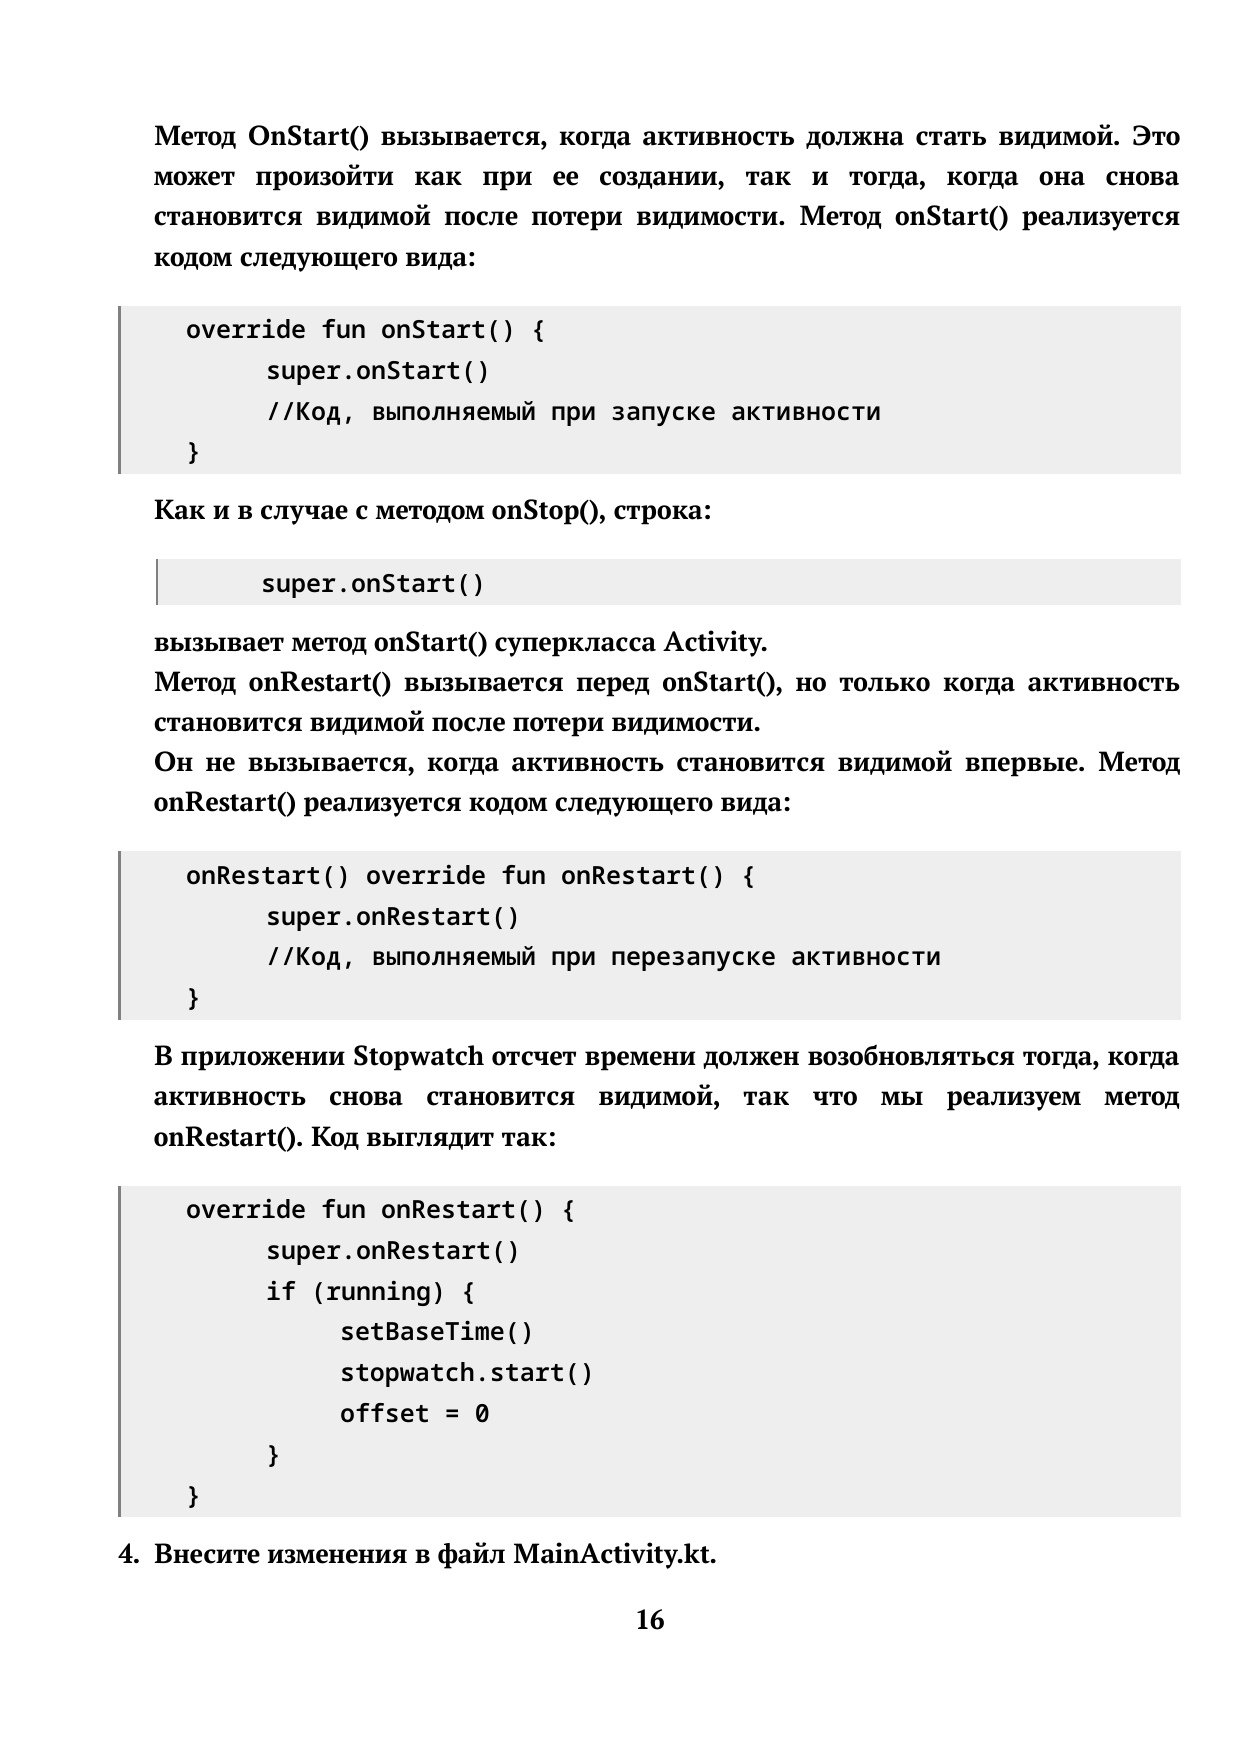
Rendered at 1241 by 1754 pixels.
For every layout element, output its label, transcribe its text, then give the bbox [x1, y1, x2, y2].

list Метод onRestart() вызывается перед onStart(), но только когда активность становится видимой после потери видимости. [118, 664, 1181, 738]
text setBaseTime() [121, 1308, 1181, 1348]
text stopwatch.start() [121, 1349, 1181, 1389]
text offset = 0 [121, 1390, 1181, 1430]
text if (running) { [121, 1267, 1181, 1307]
text override fun onStart() { [121, 306, 1181, 346]
text onRestart() override fun onRestart() { [121, 851, 1181, 891]
text override fun onRestart() { [121, 1186, 1181, 1226]
text } [121, 1471, 1181, 1517]
text super.onRestart() [121, 1226, 1181, 1266]
text //Код, выполняемый при перезапуске активности [121, 933, 1181, 973]
list Метод OnStart() вызывается, когда активность должна стать видимой. Это может произойти как при ее создании, так и тогда, когда она снова становится видимой после потери видимости. Метод onStart() реализуется кодом следующего вида: [118, 118, 1181, 272]
text super.onRestart() [121, 892, 1181, 932]
text } [121, 1431, 1181, 1471]
list Он не вызывается, когда активность становится видимой впервые. Метод onRestart() реализуется кодом следующего вида: [118, 744, 1181, 818]
list В приложении Stopwatch отсчет времени должен возобновляться тогда, когда активность снова становится видимой, так что мы реализуем метод onRestart(). Код выглядит так: [118, 1038, 1181, 1152]
text super.onStart() [121, 346, 1181, 386]
text //Код, выполняемый при запуске активности [121, 387, 1181, 427]
text } [121, 428, 1181, 474]
list Как и в случае с методом onStop(), строка: [118, 492, 1181, 526]
list Внесите изменения в файл MainActivity.kt. [118, 1536, 1181, 1569]
list вызывает метод onStart() суперкласса Activity. [118, 624, 1181, 657]
list super.onStart() [158, 559, 1181, 605]
text } [121, 974, 1181, 1020]
